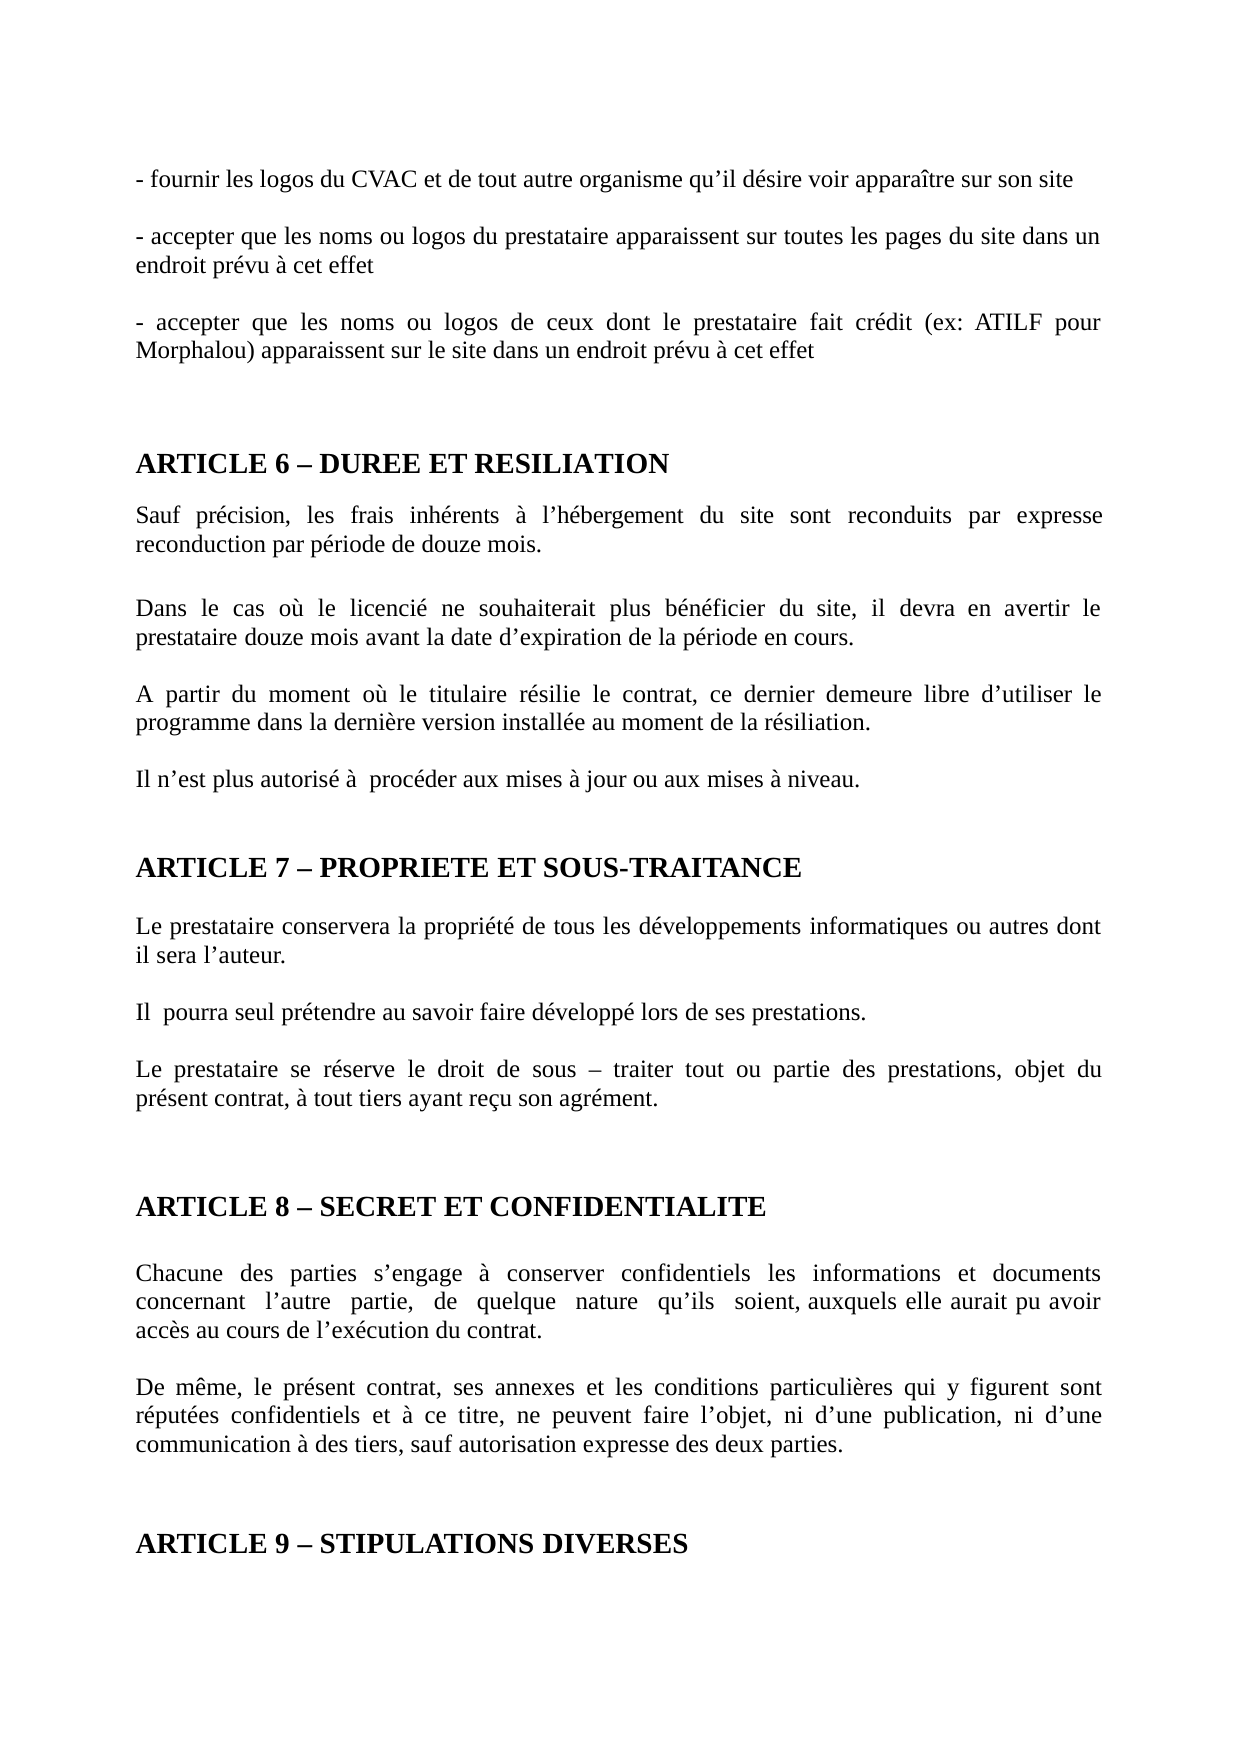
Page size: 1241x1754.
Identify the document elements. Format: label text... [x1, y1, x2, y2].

text Chacune des parties s’engage à conserver confidentiels les informations et documents concernant l’autre partie, de quelque nature qu’ils soient, auxquels elle aurait pu avoir accès au cours de l’exécution du contrat. [135, 1258, 1102, 1344]
text De même, le présent contrat, ses annexes et les conditions particulières qui y figurent sont réputées confidentiels et à ce titre, ne peuvent faire l’objet, ni d’une publication, ni d’une communication à des tiers, sauf autorisation expresse des deux parties. [135, 1373, 1103, 1458]
text ARTICLE 6 – DUREE ET RESILIATION [135, 446, 1111, 480]
text ARTICLE 9 – STIPULATIONS DIVERSES [135, 1526, 742, 1560]
text ARTICLE 8 – SECRET ET CONFIDENTIALITE [135, 1189, 804, 1222]
text Dans le cas où le licencié ne souhaiterait plus bénéficier du site, il devra en avertir le prestataire douze mois avant la date d’expiration de la période en cours. [135, 594, 1102, 651]
text Le prestataire conservera la propriété de tous les développements informatiques ou autres dont il sera l’auteur. [135, 912, 1102, 969]
text - accepter que les noms ou logos de ceux dont le prestataire fait crédit (ex: ATILF pour Morphalou) apparaissent sur le site dans un endroit prévu à cet effet [135, 307, 1102, 364]
text Le prestataire se réserve le droit de sous – traiter tout ou partie des prestations, objet du présent contrat, à tout tiers ayant reçu son agrément. [135, 1055, 1102, 1112]
text - accepter que les noms ou logos du prestataire apparaissent sur toutes les pages du site dans un endroit prévu à cet effet [135, 222, 1102, 279]
text ARTICLE 7 – PROPRIETE ET SOUS-TRAITANCE [135, 850, 831, 884]
text A partir du moment où le titulaire résilie le contrat, ce dernier demeure libre d’utiliser le programme dans la dernière version installée au moment de la résiliation. [135, 679, 1103, 736]
text Il pourra seul prétendre au savoir faire développé lors de ses prestations. [135, 997, 883, 1026]
text Il n’est plus autorisé à procéder aux mises à jour ou aux mises à niveau. [135, 742, 1102, 799]
text - fournir les logos du CVAC et de tout autre organisme qu’il désire voir apparaître sur son site [135, 164, 1102, 193]
text Sauf précision, les frais inhérents à l’hébergement du site sont reconduits par expresse reconduction par période de douze mois. [135, 501, 1103, 558]
